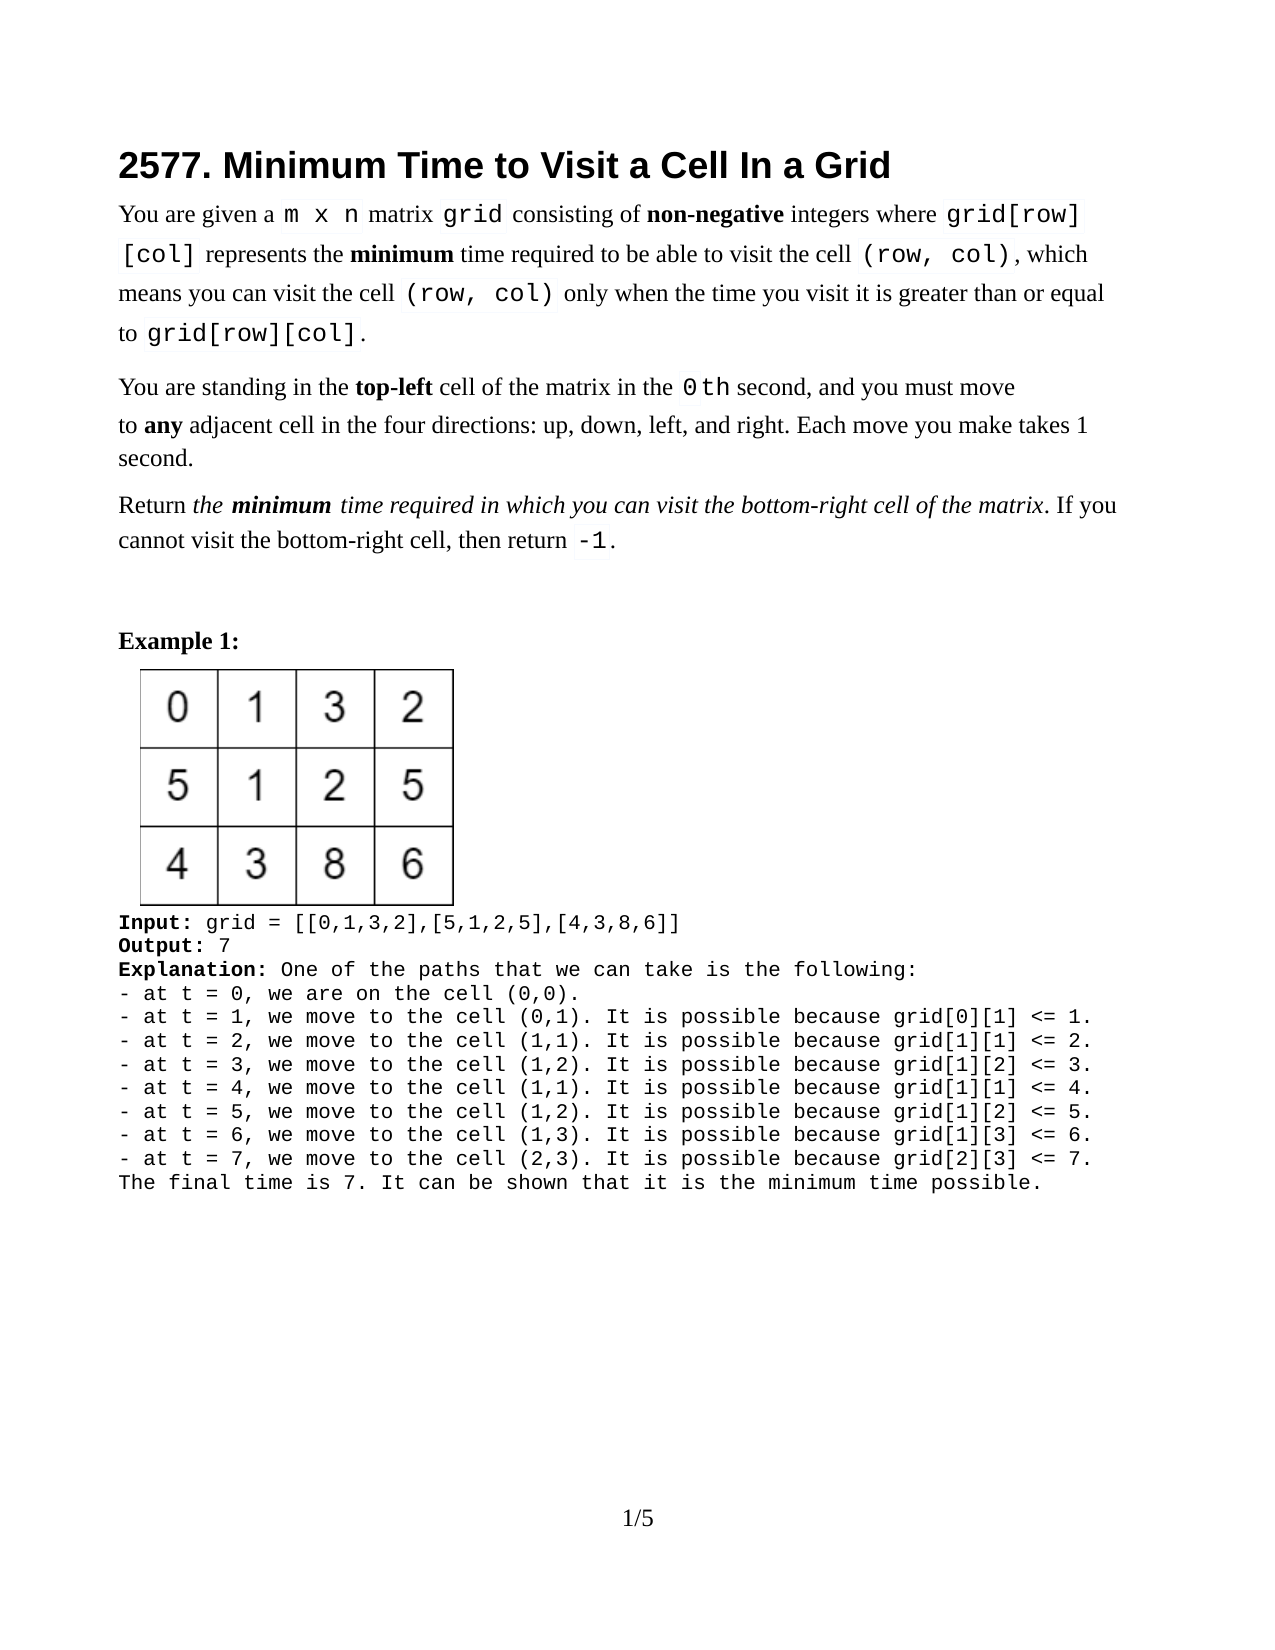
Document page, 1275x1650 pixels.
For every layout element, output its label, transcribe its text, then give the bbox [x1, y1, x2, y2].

text - at t = 0, we are on the cell (0,0). [118, 983, 1157, 1006]
text The final time is 7. It can be shown that it is the minimum time possible. [118, 1172, 1157, 1195]
picture [140, 669, 454, 906]
text - at t = 6, we move to the cell (1,3). It is possible because grid[1][3] <= 6. [118, 1124, 1157, 1148]
text - at t = 4, we move to the cell (1,1). It is possible because grid[1][1] <= 4. [118, 1077, 1157, 1101]
subtitle 2577. Minimum Time to Visit a Cell In a Grid [118, 143, 1157, 186]
text - at t = 5, we move to the cell (1,2). It is possible because grid[1][2] <= 5. [118, 1101, 1157, 1124]
text You are given a m x n matrix grid consisting of non-negative integers where grid[row][col] represents the minimum time required to be able to visit the cell (row, col), which means you can visit the cell (row, col) only when the time you visit it is greater than or equal to grid[row][col]. [118, 199, 1157, 352]
text Input: grid = [[0,1,3,2],[5,1,2,5],[4,3,8,6]] [118, 912, 1157, 935]
text - at t = 3, we move to the cell (1,2). It is possible because grid[1][2] <= 3. [118, 1053, 1157, 1077]
text Output: 7 [118, 935, 1157, 959]
text You are standing in the top-left cell of the matrix in the 0th second, and you must move to any adjacent cell in the four directions: up, down, left, and right. Each move you make takes 1 second. [118, 371, 1157, 472]
text - at t = 2, we move to the cell (1,1). It is possible because grid[1][1] <= 2. [118, 1030, 1157, 1053]
text Example 1: [118, 626, 1157, 655]
text - at t = 7, we move to the cell (2,3). It is possible because grid[2][3] <= 7. [118, 1148, 1157, 1172]
text Return the minimum time required in which you can visit the bottom-right cell of the matrix. If you cannot visit the bottom-right cell, then return -1. [118, 491, 1157, 559]
text - at t = 1, we move to the cell (0,1). It is possible because grid[0][1] <= 1. [118, 1006, 1157, 1030]
text Explanation: One of the paths that we can take is the following: [118, 959, 1157, 983]
